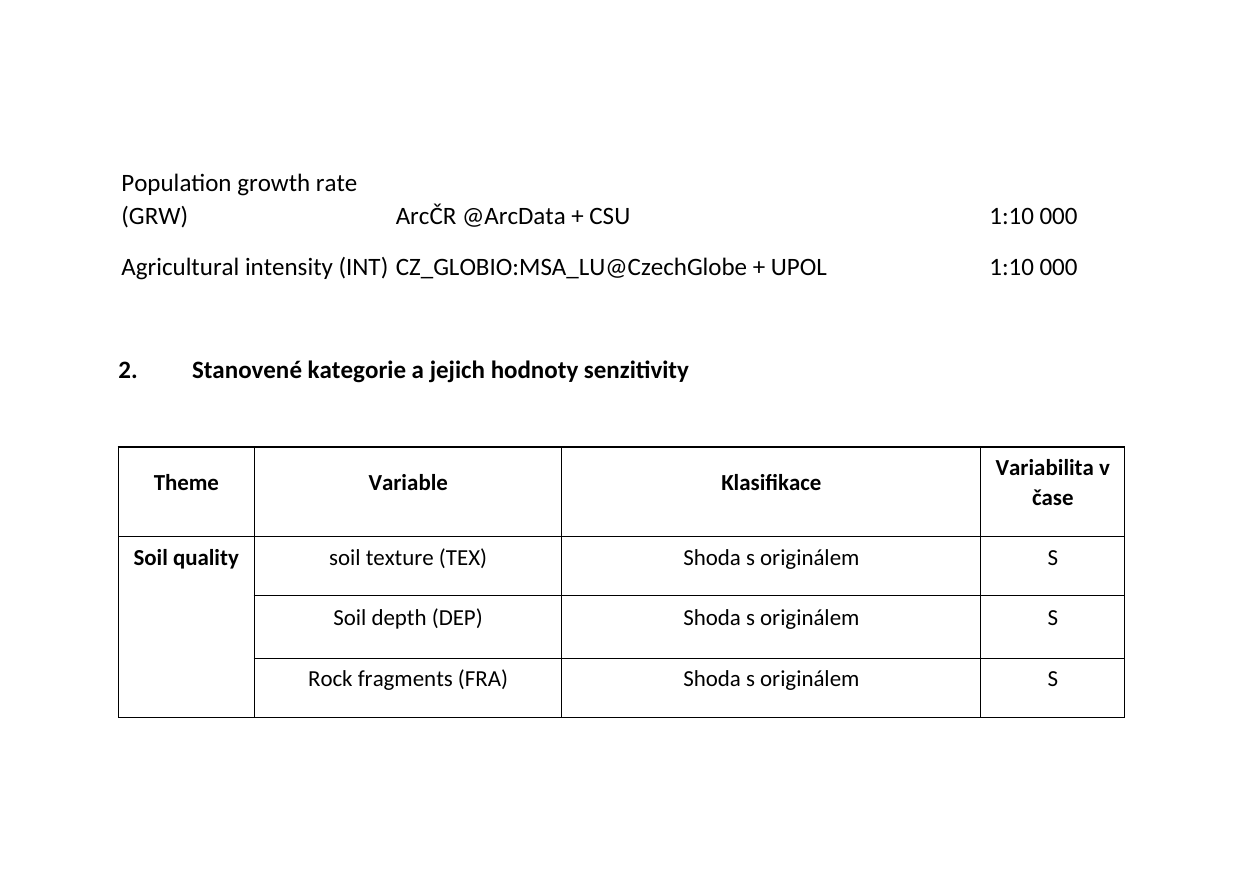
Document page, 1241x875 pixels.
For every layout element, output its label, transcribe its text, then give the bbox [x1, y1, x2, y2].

table_cell S [981, 596, 1124, 658]
table_cell Population growth rate (GRW) [118, 168, 392, 250]
table_cell Rock fragments (FRA) [255, 659, 561, 717]
table_cell [944, 118, 1122, 168]
table_cell 1:10 000 [944, 168, 1122, 250]
table_cell Shoda s originálem [562, 596, 980, 658]
table_cell [393, 118, 944, 168]
table_cell 1:10 000 [944, 250, 1122, 300]
table_cell Soil quality [119, 537, 254, 717]
table_cell Soil depth (DEP) [255, 596, 561, 658]
table_cell soil texture (TEX) [255, 537, 561, 595]
table_cell Shoda s originálem [562, 537, 980, 595]
subtitle Stanovené kategorie a jejich hodnoty senzitivity [118, 354, 1122, 385]
table_cell Shoda s originálem [562, 659, 980, 717]
table_cell S [981, 659, 1124, 717]
table_cell Agricultural intensity (INT) [118, 250, 392, 300]
table_cell CZ_GLOBIO:MSA_LU@CzechGlobe + UPOL [393, 250, 944, 300]
table_cell ArcČR @ArcData + CSU [393, 168, 944, 250]
table_header Variabilita v čase [981, 448, 1124, 536]
table_cell S [981, 537, 1124, 595]
table_header Variable [255, 448, 561, 536]
table_header Klasifikace [562, 448, 980, 536]
table_header Theme [119, 448, 254, 536]
table_cell [118, 118, 392, 168]
